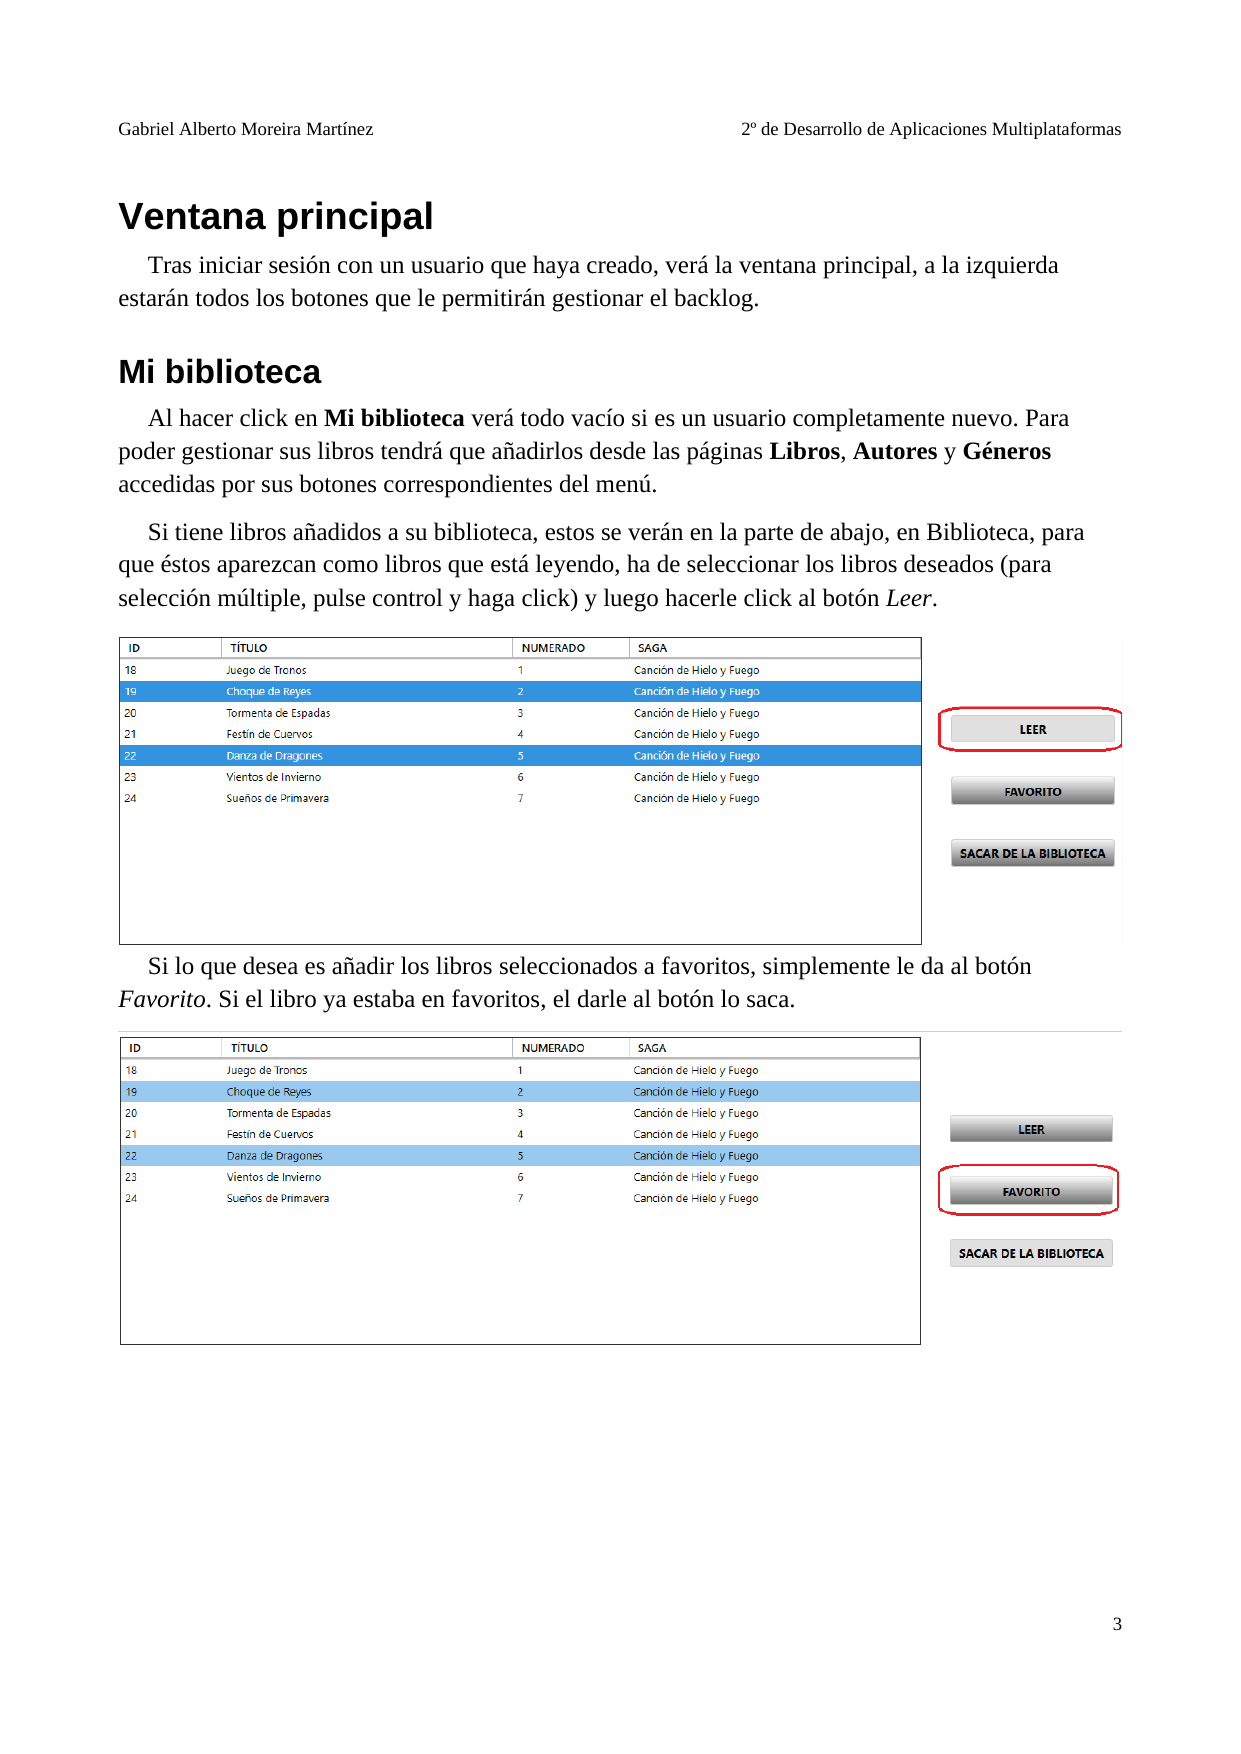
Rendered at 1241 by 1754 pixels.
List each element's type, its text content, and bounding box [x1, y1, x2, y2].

text Al hacer click en Mi biblioteca verá todo vacío si es un usuario completamente nuevo. Para poder gestionar sus libros tendrá que añadirlos desde las páginas Libros, Autores y Géneros accedidas por sus botones correspondientes del menú. [118, 403, 1122, 498]
subtitle Mi biblioteca [118, 352, 1122, 390]
picture [118, 630, 1123, 947]
picture [118, 1031, 1123, 1352]
text Si lo que desea es añadir los libros seleccionados a favoritos, simplemente le da al botón Favorito. Si el libro ya estaba en favoritos, el darle al botón lo saca. [118, 947, 1122, 1013]
text Tras iniciar sesión con un usuario que haya creado, verá la ventana principal, a la izquierda estarán todos los botones que le permitirán gestionar el backlog. [118, 250, 1122, 312]
text Si tiene libros añadidos a su biblioteca, estos se verán en la parte de abajo, en Biblioteca, para que éstos aparezcan como libros que está leyendo, ha de seleccionar los libros deseados (para selección múltiple, pulse control y haga click) y luego hacerle click al botón Leer. [118, 517, 1122, 611]
subtitle Ventana principal [118, 194, 1122, 238]
